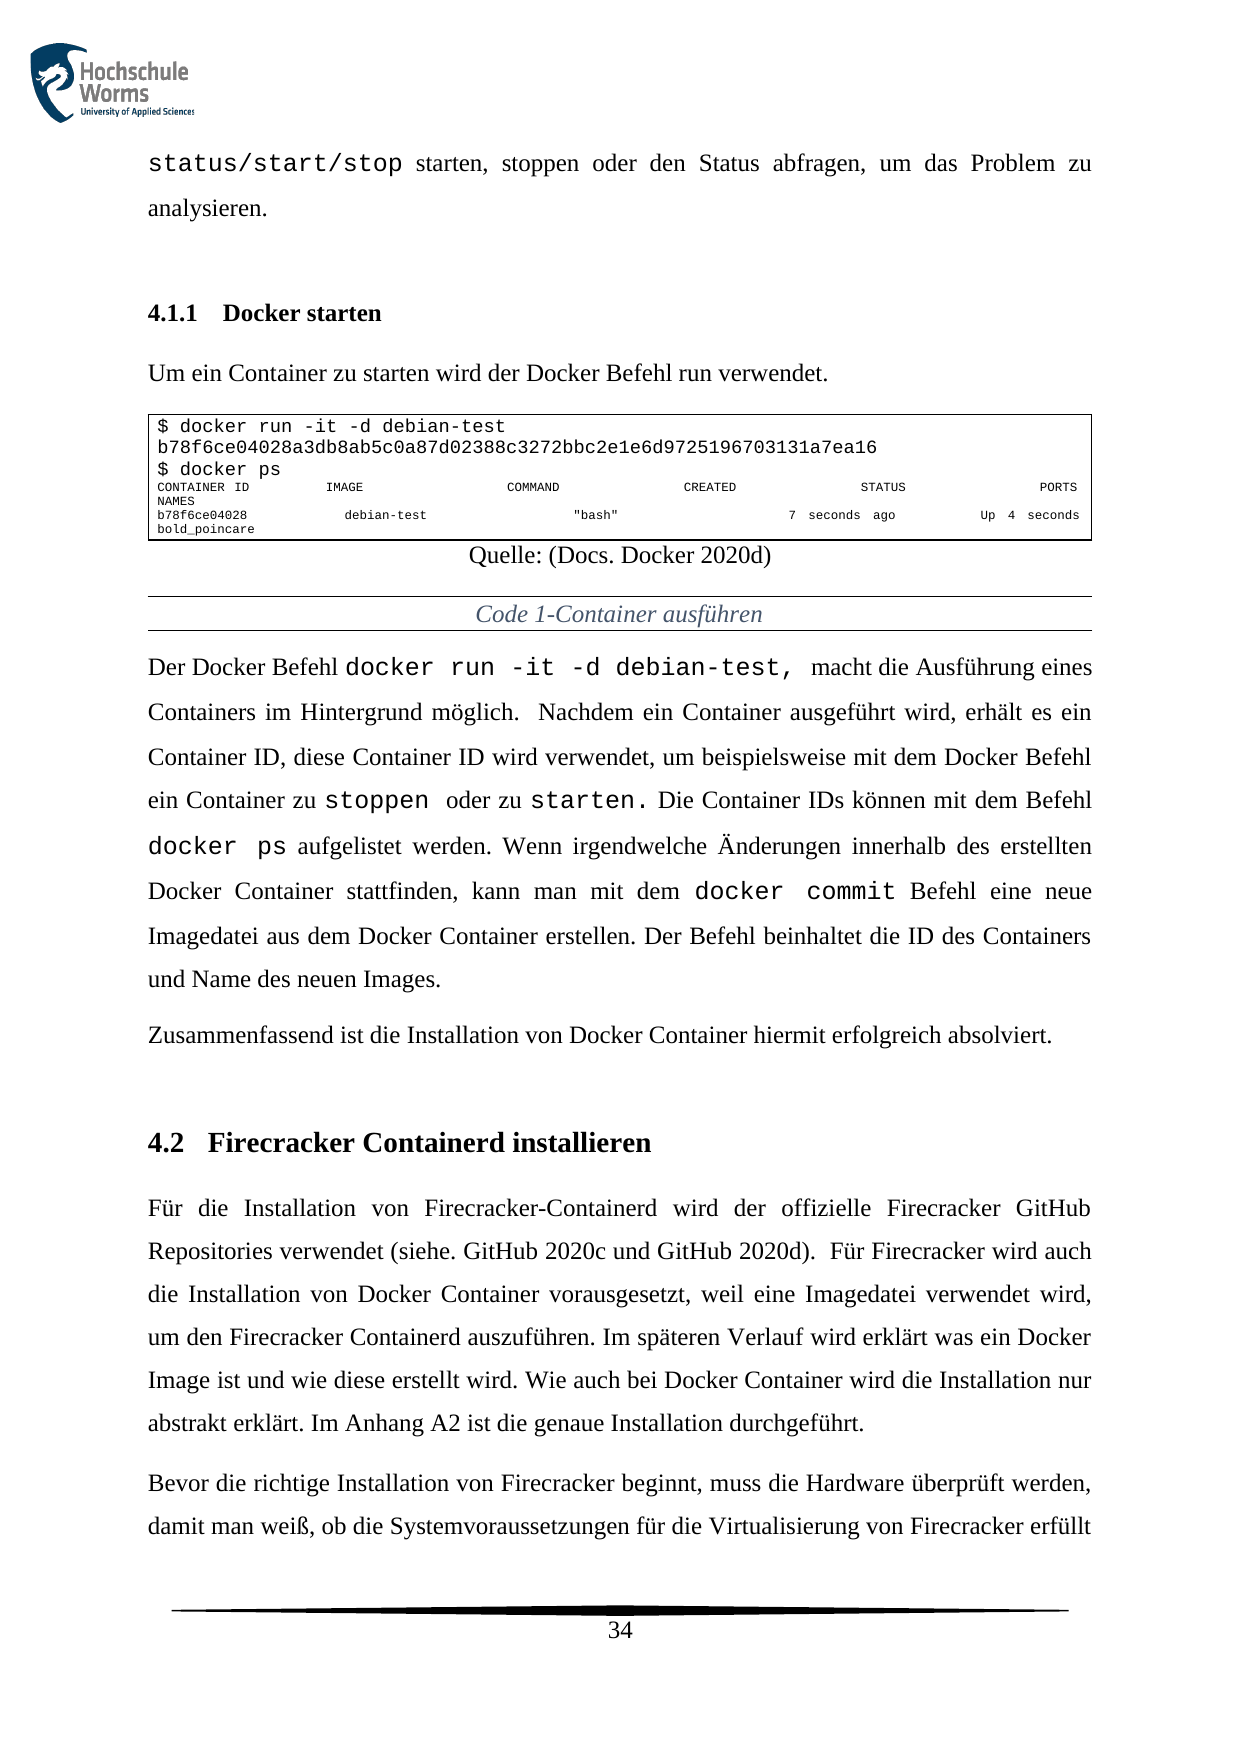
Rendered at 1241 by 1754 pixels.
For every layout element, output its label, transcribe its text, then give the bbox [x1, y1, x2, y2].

text Der Docker Befehl docker run -it -d debian-test, macht die Ausführung eines Containers im Hintergrund möglich. Nachdem ein Container ausgeführt wird, erhält es ein Container ID, diese Container ID wird verwendet, um beispielsweise mit dem Docker Befehl ein Container zu stoppen oder zu starten. Die Container IDs können mit dem Befehl docker ps aufgelistet werden. Wenn irgendwelche Änderungen innerhalb des erstellten Docker Container stattfinden, kann man mit dem docker commit Befehl eine neue Imagedatei aus dem Docker Container erstellen. Der Befehl beinhaltet die ID des Containers und Name des neuen Images. [148, 652, 1092, 993]
subtitle Firecracker Containerd installieren [148, 1126, 1092, 1159]
text $ docker ps [149, 456, 1091, 478]
text Um ein Container zu starten wird der Docker Befehl run verwendet. [148, 358, 1092, 387]
text b78f6ce04028 debian-test "bash" 7 seconds ago Up 4 seconds bold_poincare [149, 506, 1091, 539]
subtitle Docker starten [148, 298, 1092, 327]
text Bevor die richtige Installation von Firecracker beginnt, muss die Hardware überprüft werden, damit man weiß, ob die Systemvoraussetzungen für die Virtualisierung von Firecracker erfüllt [148, 1468, 1092, 1540]
text b78f6ce04028a3db8ab5c0a87d02388c3272bbc2e1e6d9725196703131a7ea16 [149, 435, 1091, 456]
text Für die Installation von Firecracker-Containerd wird der offizielle Firecracker GitHub Repositories verwendet (siehe. GitHub 2020c und GitHub 2020d). Für Firecracker wird auch die Installation von Docker Container vorausgesetzt, weil eine Imagedatei verwendet wird, um den Firecracker Containerd auszuführen. Im späteren Verlauf wird erklärt was ein Docker Image ist und wie diese erstellt wird. Wie auch bei Docker Container wird die Installation nur abstrakt erklärt. Im Anhang A2 ist die genaue Installation durchgeführt. [148, 1193, 1092, 1437]
text $ docker run -it -d debian-test [149, 415, 1091, 435]
text Code 1-Container ausführen [148, 597, 1092, 630]
text Quelle: (Docs. Docker 2020d) [148, 541, 1092, 569]
text Zusammenfassend ist die Installation von Docker Container hiermit erfolgreich absolviert. [148, 1020, 1092, 1049]
text CONTAINER ID IMAGE COMMAND CREATED STATUS PORTS NAMES [149, 478, 1091, 506]
text status/start/stop starten, stoppen oder den Status abfragen, um das Problem zu analysieren. [148, 148, 1092, 222]
